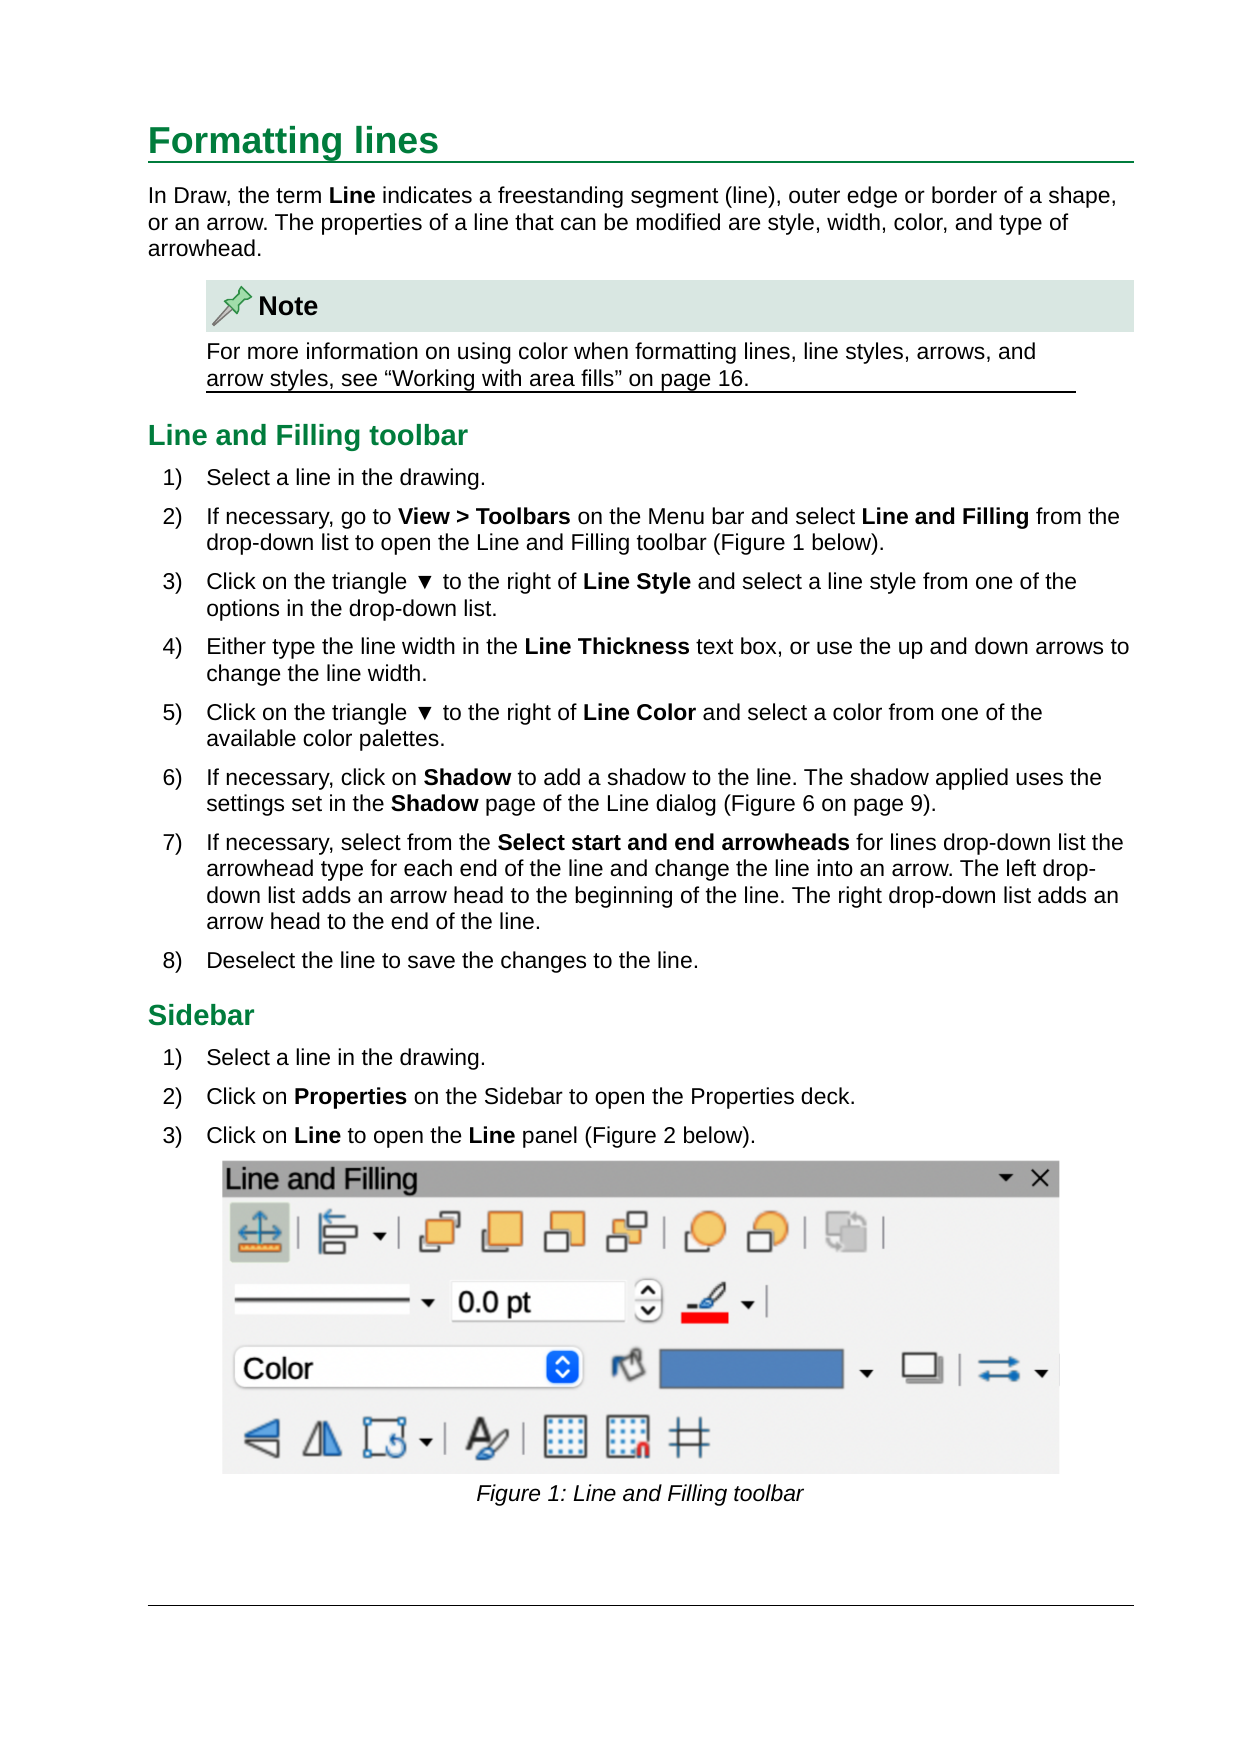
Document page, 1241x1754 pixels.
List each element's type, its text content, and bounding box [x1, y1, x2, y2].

picture [222, 1160, 1060, 1474]
list Select a line in the drawing. [162, 464, 1134, 490]
list Click on Properties on the Sidebar to open the Properties deck. [162, 1083, 1134, 1109]
subtitle Formatting lines [148, 118, 1134, 161]
subtitle Line and Filling toolbar [148, 418, 1134, 452]
list Click on the triangle ▼ to the right of Line Style and select a line style from one of the options in the drop-down list. [162, 568, 1134, 621]
subtitle Note [206, 280, 1134, 332]
list Either type the line width in the Line Thickness text box, or use the up and down arrows to change the line width. [162, 633, 1134, 686]
list If necessary, select from the Select start and end arrowheads for lines drop-down list the arrowhead type for each end of the line and change the line into an arrow. The left drop-down list adds an arrow head to the beginning of the line. The right drop-down list adds an arrow head to the end of the line. [162, 829, 1134, 934]
list Select a line in the drawing. [162, 1044, 1134, 1071]
list Click on Line to open the Line panel (Figure 2 below). [162, 1122, 1134, 1148]
text Figure 1: Line and Filling toolbar [222, 1479, 1059, 1506]
list Deselect the line to save the changes to the line. [162, 947, 1134, 973]
subtitle Sidebar [148, 998, 1134, 1032]
text For more information on using color when formatting lines, line styles, arrows, and arrow styles, see “Working with area fills” on page 16. [206, 338, 1076, 391]
list Click on the triangle ▼ to the right of Line Color and select a color from one of the available color palettes. [162, 698, 1134, 751]
text In Draw, the term Line indicates a freestanding segment (line), outer edge or border of a shape, or an arrow. The properties of a line that can be modified are style, width, color, and type of arrowhead. [148, 182, 1134, 261]
list If necessary, click on Shadow to add a shadow to the line. The shadow applied uses the settings set in the Shadow page of the Line dialog (Figure 6 on page 9). [162, 764, 1134, 816]
list If necessary, go to View > Toolbars on the Menu bar and select Line and Filling from the drop-down list to open the Line and Filling toolbar (Figure 1 below). [162, 503, 1134, 556]
